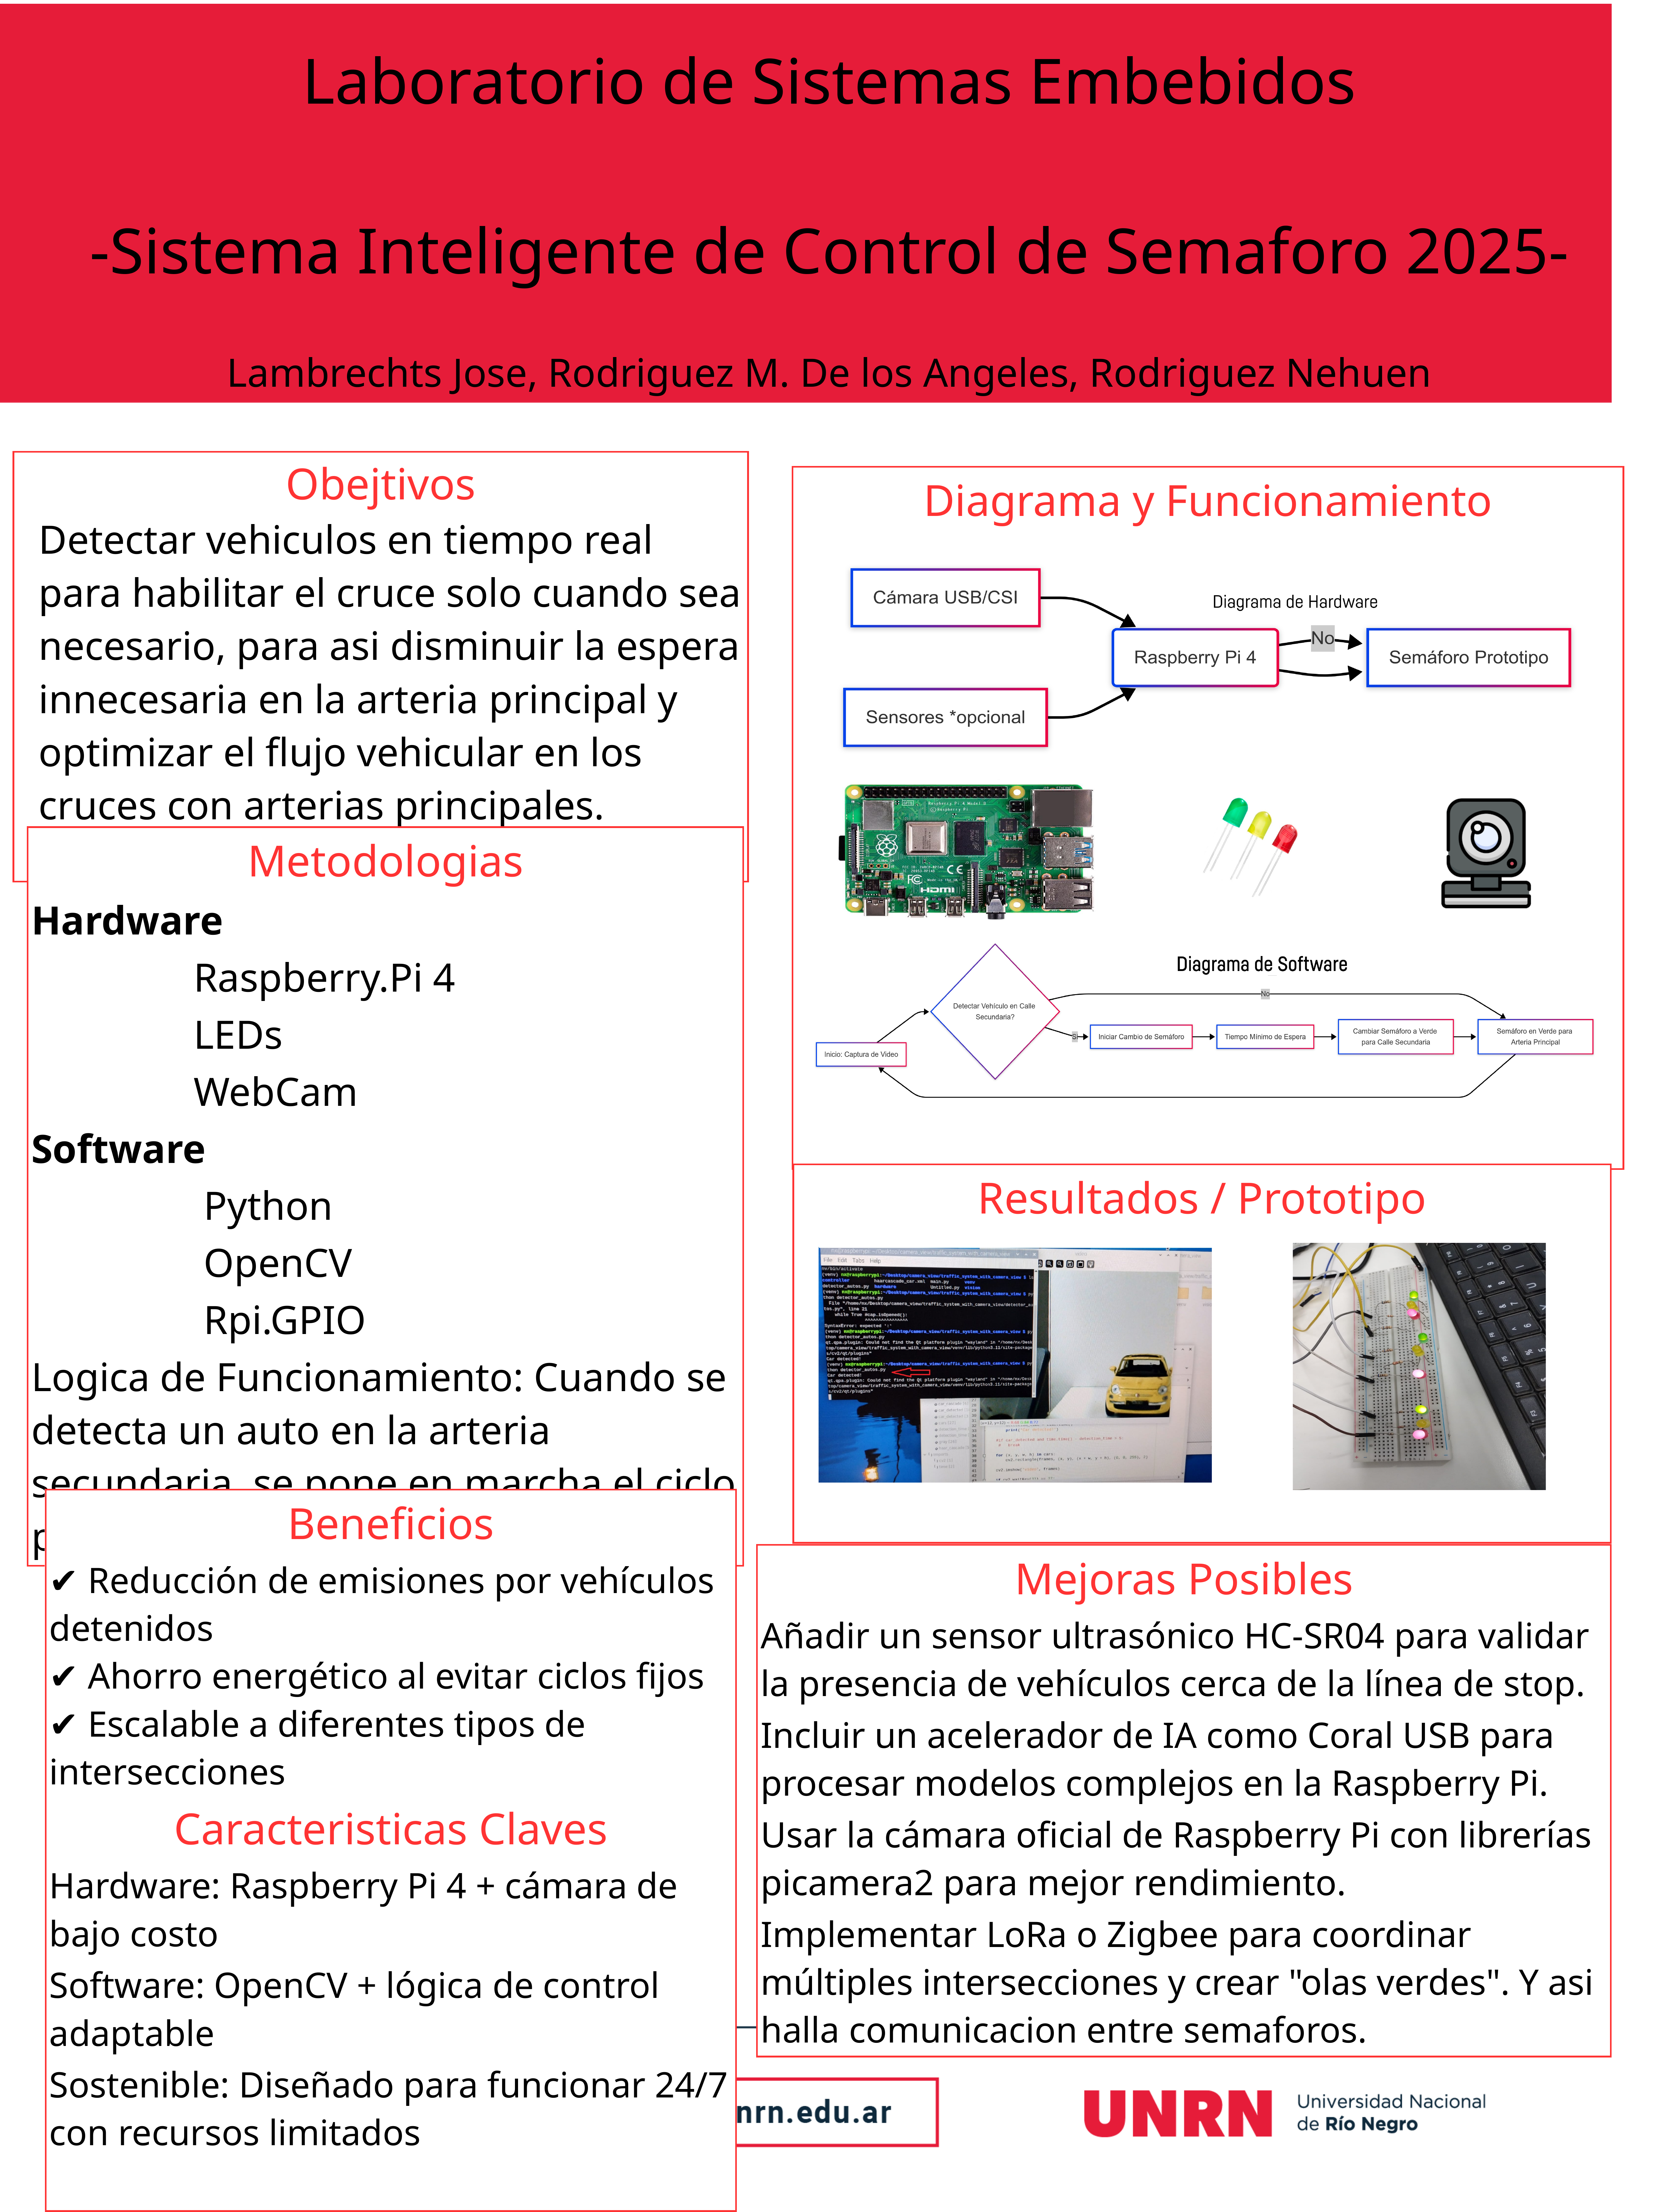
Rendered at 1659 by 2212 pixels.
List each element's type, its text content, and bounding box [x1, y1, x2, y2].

picture [819, 1247, 1212, 1483]
picture [1431, 798, 1541, 908]
text Resultados / Prototipo [797, 1168, 1607, 1226]
text Incluir un acelerador de IA como Coral USB para procesar modelos complejos en la Raspberry Pi. [761, 1710, 1607, 1806]
text Metodologias [31, 831, 740, 889]
list [793, 468, 1622, 1168]
text Hardware: Raspberry Pi 4 + cámara de bajo costo [49, 1861, 732, 1957]
list Detectar vehiculos en tiempo real para habilitar el cruce solo cuando sea necesario, para asi disminuir la espera innecesaria en la arteria principal y optimizar el flujo vehicular en los cruces con arterias principales. [27, 512, 746, 831]
text Caracteristicas Claves [49, 1799, 732, 1857]
text Software: OpenCV + lógica de control adaptable [49, 1960, 732, 2056]
text WebCam [31, 1064, 740, 1117]
text Raspberry.Pi 4 [31, 950, 740, 1003]
text Obejtivos [15, 454, 746, 512]
text Sostenible: Diseñado para funcionar 24/7 con recursos limitados [49, 2060, 732, 2156]
text Beneficios [49, 1493, 732, 1552]
text Implementar LoRa o Zigbee para coordinar múltiples intersecciones y crear "olas verdes". Y asi halla comunicacion entre semaforos. [761, 1910, 1607, 2053]
text ✔ Reducción de emisiones por vehículos detenidos ✔ Ahorro energético al evitar ciclos fijos ✔ Escalable a diferentes tipos de intersecciones [49, 1556, 732, 1795]
picture [812, 559, 1598, 1102]
text Software [31, 1121, 740, 1175]
text -Sistema Inteligente de Control de Semaforo 2025- [1612, 207, 1622, 292]
picture [1293, 1243, 1546, 1490]
text Python [31, 1178, 740, 1231]
text Laboratorio de Sistemas Embebidos [1612, 37, 1622, 122]
picture [1199, 789, 1304, 897]
text OpenCV [31, 1235, 740, 1288]
text Mejoras Posibles [761, 1548, 1607, 1607]
text LEDs [31, 1007, 740, 1060]
text Usar la cámara oficial de Raspberry Pi con librerías picamera2 para mejor rendimiento. [761, 1810, 1607, 1905]
text Rpi.GPIO [31, 1292, 740, 1346]
picture [0, 4, 1612, 2212]
text Hardware [31, 893, 740, 946]
list Diagrama y Funcionamiento [796, 470, 1620, 529]
text Logica de Funcionamiento: Cuando se detecta un auto en la arteria secundaria, se pone en marcha el ciclo para habilitar el pase del mismo. [31, 1349, 740, 1562]
text Añadir un sensor ultrasónico HC-SR04 para validar la presencia de vehículos cerca de la línea de stop. [761, 1611, 1607, 1706]
text Lambrechts Jose, Rodriguez M. De los Angeles, Rodriguez Nehuen [1612, 345, 1622, 398]
